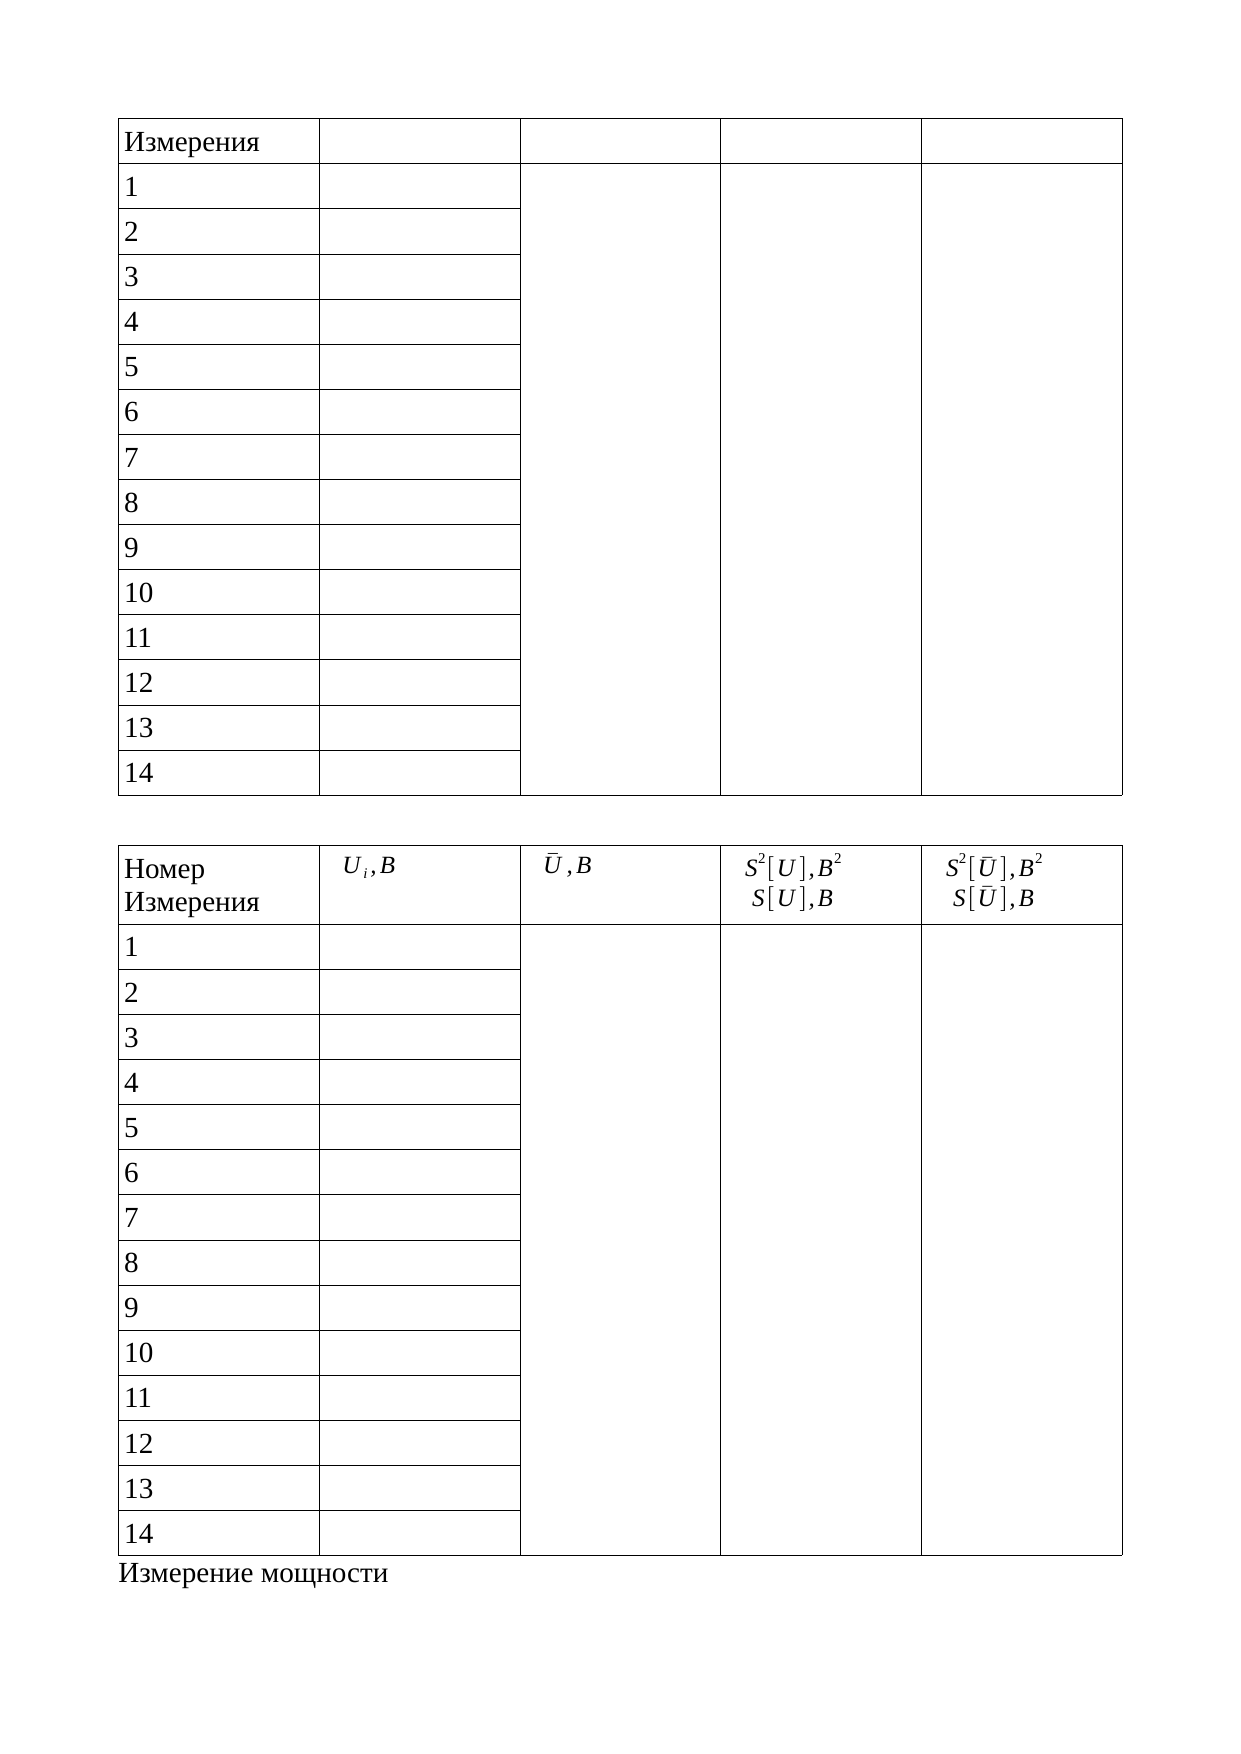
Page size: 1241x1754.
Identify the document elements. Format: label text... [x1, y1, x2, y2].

table_cell [320, 1331, 520, 1375]
table_cell 5 [119, 345, 319, 389]
table_header Измерения [119, 119, 319, 163]
table_cell [320, 615, 520, 659]
table_cell [320, 1421, 520, 1465]
table_header [721, 846, 921, 924]
table_cell 6 [119, 390, 319, 434]
table_cell [320, 1015, 520, 1059]
table_header [922, 846, 1122, 924]
table_cell 3 [119, 255, 319, 298]
table_cell 12 [119, 1421, 319, 1465]
table_cell 9 [119, 525, 319, 569]
table_cell 11 [119, 615, 319, 659]
table_header [320, 119, 520, 163]
table_cell [320, 209, 520, 253]
table_cell 12 [119, 660, 319, 704]
table_cell [320, 660, 520, 704]
table_header [521, 846, 720, 924]
table_cell [320, 1511, 520, 1555]
table_cell 2 [119, 209, 319, 253]
table_cell 4 [119, 1060, 319, 1104]
table_cell 7 [119, 1195, 319, 1239]
table_cell [320, 1150, 520, 1194]
table_header [521, 119, 720, 163]
table_cell [922, 164, 1122, 795]
table_cell [320, 1241, 520, 1284]
table_cell 5 [119, 1105, 319, 1149]
table_cell 2 [119, 970, 319, 1014]
table_cell 14 [119, 1511, 319, 1555]
table_cell [320, 1376, 520, 1420]
table_cell [320, 570, 520, 614]
table_cell [320, 970, 520, 1014]
table_cell 10 [119, 570, 319, 614]
table_cell [922, 925, 1122, 1555]
table_cell 14 [119, 751, 319, 795]
table_cell 8 [119, 1241, 319, 1284]
table_cell [320, 480, 520, 524]
table_cell 10 [119, 1331, 319, 1375]
table_cell [320, 345, 520, 389]
table_cell [320, 1195, 520, 1239]
table_cell [320, 706, 520, 749]
table_cell 9 [119, 1286, 319, 1330]
table_cell [320, 1105, 520, 1149]
table_header [922, 119, 1122, 163]
table_cell [320, 255, 520, 298]
table_cell 8 [119, 480, 319, 524]
table_cell [521, 925, 720, 1555]
table_header [721, 119, 921, 163]
table_cell [320, 925, 520, 969]
table_cell [320, 300, 520, 344]
table_cell [320, 751, 520, 795]
table_cell 11 [119, 1376, 319, 1420]
table_header Номер Измерения [119, 846, 319, 924]
table_cell [320, 525, 520, 569]
table_cell [320, 164, 520, 208]
table_cell 4 [119, 300, 319, 344]
table_cell [721, 925, 921, 1555]
table_cell 7 [119, 435, 319, 479]
table_cell [320, 1060, 520, 1104]
table_cell 6 [119, 1150, 319, 1194]
table_cell [320, 435, 520, 479]
table_cell [721, 164, 921, 795]
table_cell [320, 390, 520, 434]
table_cell 1 [119, 164, 319, 208]
table_cell 13 [119, 1466, 319, 1510]
table_cell 13 [119, 706, 319, 749]
table_cell 1 [119, 925, 319, 969]
table_cell [521, 164, 720, 795]
table_cell [320, 1466, 520, 1510]
table_cell 3 [119, 1015, 319, 1059]
text Измерение мощности [118, 1556, 1122, 1589]
table_cell [320, 1286, 520, 1330]
table_header [320, 846, 520, 924]
